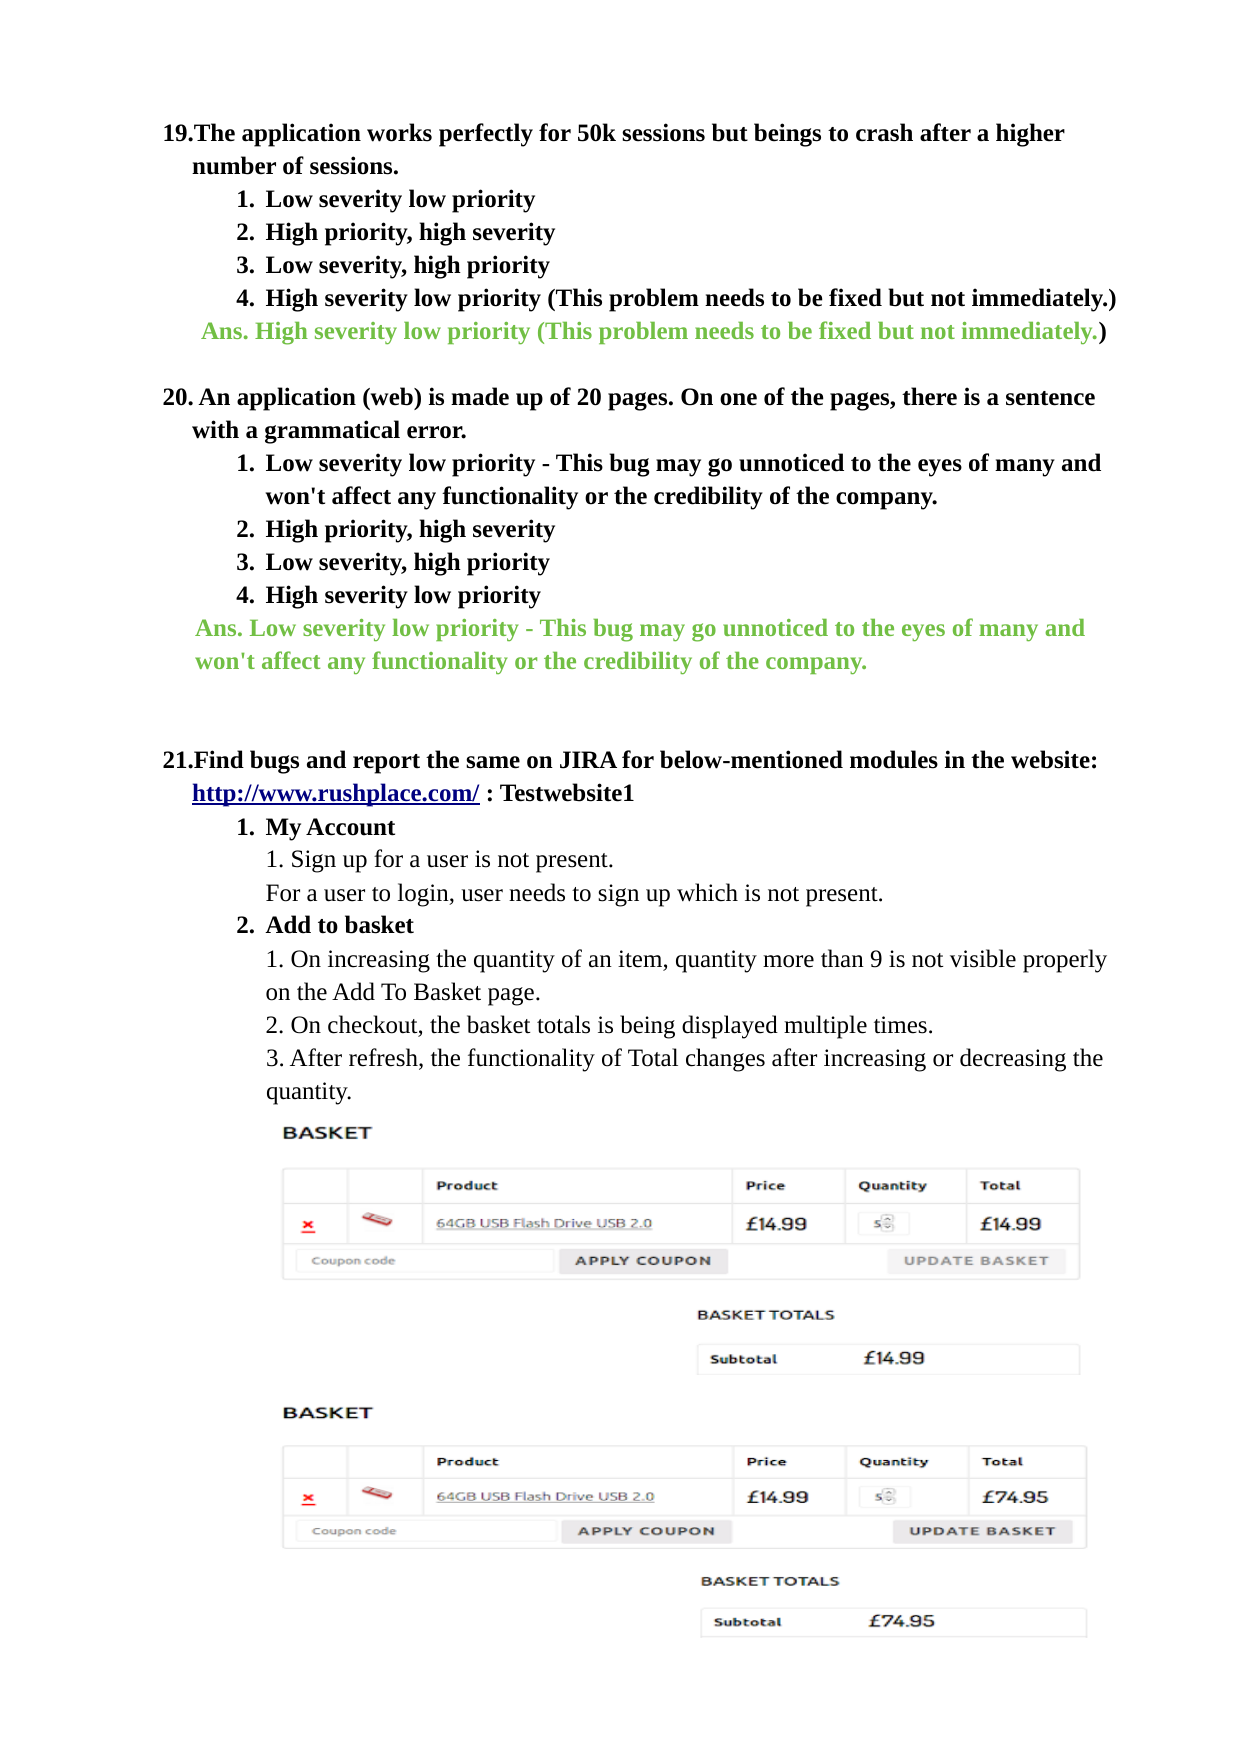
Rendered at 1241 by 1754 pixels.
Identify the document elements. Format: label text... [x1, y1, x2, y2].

text Ans. High severity low priority (This problem needs to be fixed but not immediately.) [201, 316, 1122, 345]
list An application (web) is made up of 20 pages. On one of the pages, there is a sentence with a grammatical error. [162, 382, 1122, 444]
list The application works perfectly for 50k sessions but beings to crash after a higher number of sessions. [162, 118, 1122, 180]
list High priority, high severity [236, 514, 1122, 543]
list High severity low priority (This problem needs to be fixed but not immediately.) [236, 283, 1122, 312]
picture [268, 1393, 1104, 1638]
picture [268, 1117, 1107, 1375]
list Low severity low priority - This bug may go unnoticed to the eyes of many and won't affect any functionality or the credibility of the company. [236, 448, 1122, 510]
list 1. On increasing the quantity of an item, quantity more than 9 is not visible properly on the Add To Basket page. [236, 944, 1122, 1005]
list High severity low priority [236, 580, 1122, 609]
list Find bugs and report the same on JIRA for below-mentioned modules in the website: http://www.rushplace.com/ : Testwebsite1 [162, 746, 1122, 807]
list High priority, high severity [236, 217, 1122, 246]
list Low severity, high priority [236, 547, 1122, 576]
list 1. Sign up for a user is not present. [236, 844, 1122, 873]
list Low severity low priority [236, 184, 1122, 213]
list Low severity, high priority [236, 250, 1122, 279]
list Add to basket [236, 911, 1122, 939]
list For a user to login, user needs to sign up which is not present. [236, 878, 1122, 906]
text 3. After refresh, the functionality of Total changes after increasing or decreasing the quantity. [118, 1043, 1122, 1104]
list My Account [236, 812, 1122, 840]
text Ans. Low severity low priority - This bug may go unnoticed to the eyes of many and won't affect any functionality or the credibility of the company. [195, 613, 1122, 675]
list 2. On checkout, the basket totals is being displayed multiple times. [236, 1010, 1122, 1038]
